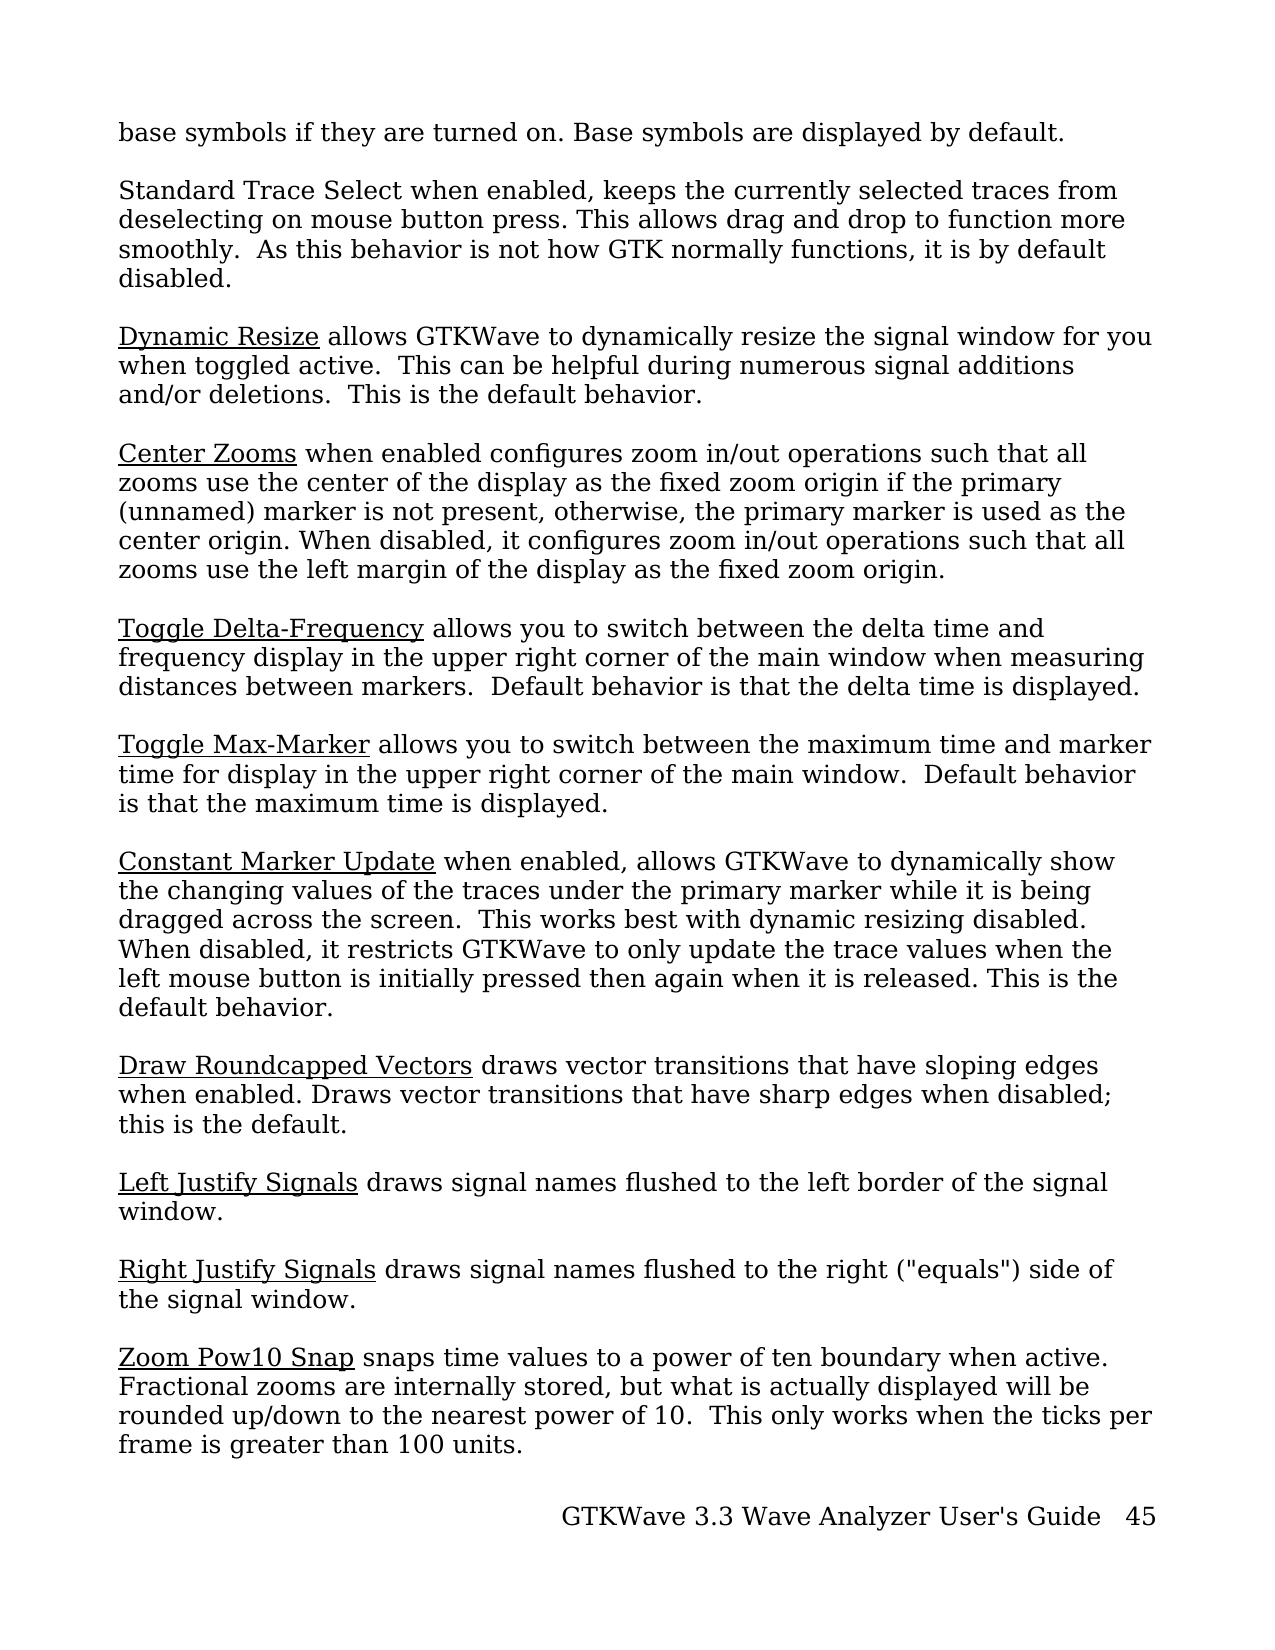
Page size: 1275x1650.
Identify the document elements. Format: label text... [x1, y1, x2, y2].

text Toggle Delta-Frequency allows you to switch between the delta time and frequency display in the upper right corner of the main window when measuring distances between markers. Default behavior is that the delta time is displayed. [118, 614, 1157, 701]
text Zoom Pow10 Snap snaps time values to a power of ten boundary when active. Fractional zooms are internally stored, but what is actually displayed will be rounded up/down to the nearest power of 10. This only works when the ticks per frame is greater than 100 units. [118, 1343, 1157, 1460]
text Dynamic Resize allows GTKWave to dynamically resize the signal window for you when toggled active. This can be helpful during numerous signal additions and/or deletions. This is the default behavior. [118, 322, 1157, 410]
text Draw Roundcapped Vectors draws vector transitions that have sloping edges when enabled. Draws vector transitions that have sharp edges when disabled; this is the default. [118, 1051, 1157, 1139]
text Standard Trace Select when enabled, keeps the currently selected traces from deselecting on mouse button press. This allows drag and drop to function more smoothly. As this behavior is not how GTK normally functions, it is by default disabled. [118, 176, 1157, 293]
text base symbols if they are turned on. Base symbols are displayed by default. [118, 118, 1157, 147]
text Center Zooms when enabled configures zoom in/out operations such that all zooms use the center of the display as the fixed zoom origin if the primary (unnamed) marker is not present, otherwise, the primary marker is used as the center origin. When disabled, it configures zoom in/out operations such that all zooms use the left margin of the display as the fixed zoom origin. [118, 439, 1157, 585]
text Left Justify Signals draws signal names flushed to the left border of the signal window. [118, 1168, 1157, 1226]
text Toggle Max-Marker allows you to switch between the maximum time and marker time for display in the upper right corner of the main window. Default behavior is that the maximum time is displayed. [118, 731, 1157, 818]
text Constant Marker Update when enabled, allows GTKWave to dynamically show the changing values of the traces under the primary marker while it is being dragged across the screen. This works best with dynamic resizing disabled. When disabled, it restricts GTKWave to only update the trace values when the left mouse button is initially pressed then again when it is released. This is the default behavior. [118, 847, 1157, 1022]
text Right Justify Signals draws signal names flushed to the right ("equals") side of the signal window. [118, 1256, 1157, 1314]
